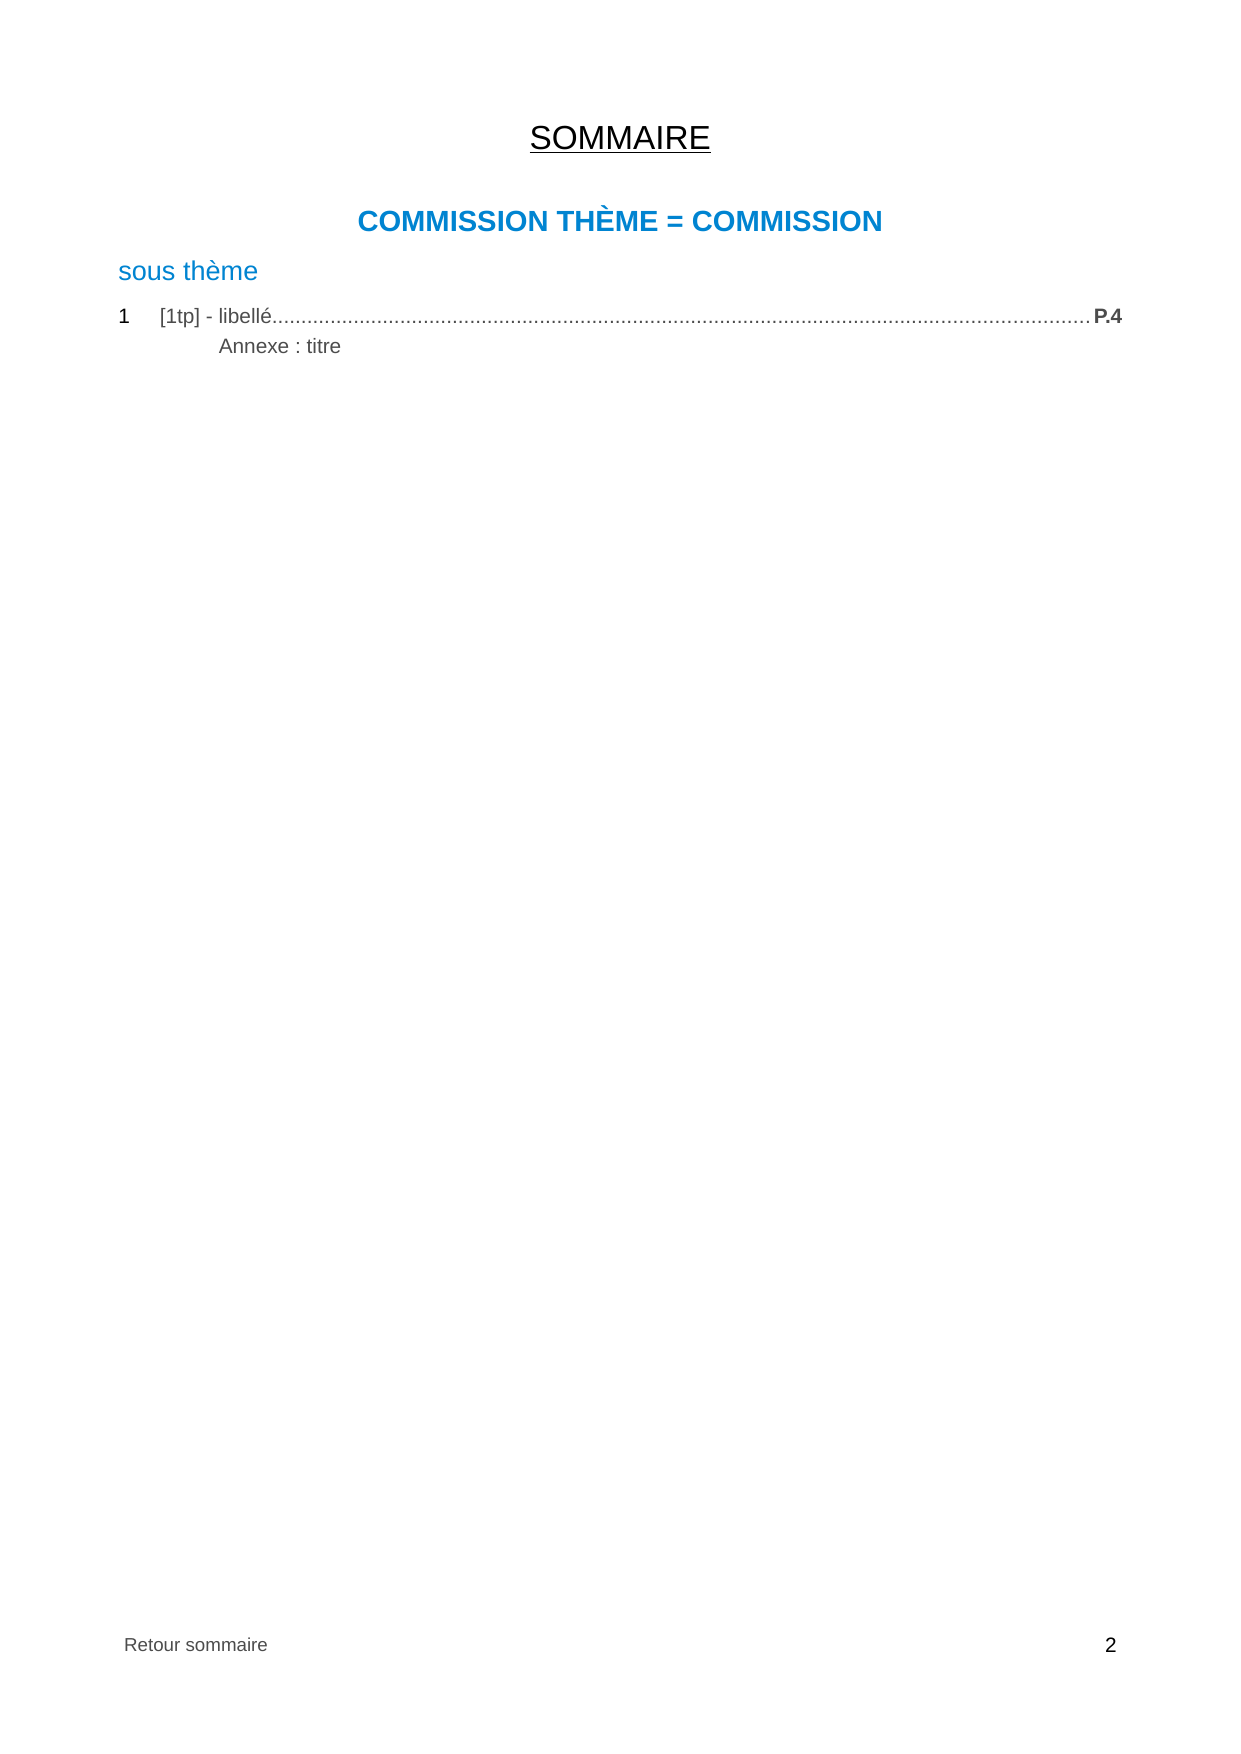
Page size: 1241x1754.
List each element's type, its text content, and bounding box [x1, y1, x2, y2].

text Commission thème = commission [118, 204, 1122, 238]
text SOMMAIRE [118, 118, 1122, 157]
list [1tp] - libellé P.4 [118, 304, 1122, 328]
text sous thème [118, 255, 1122, 287]
text Annexe : titre [218, 334, 1122, 358]
